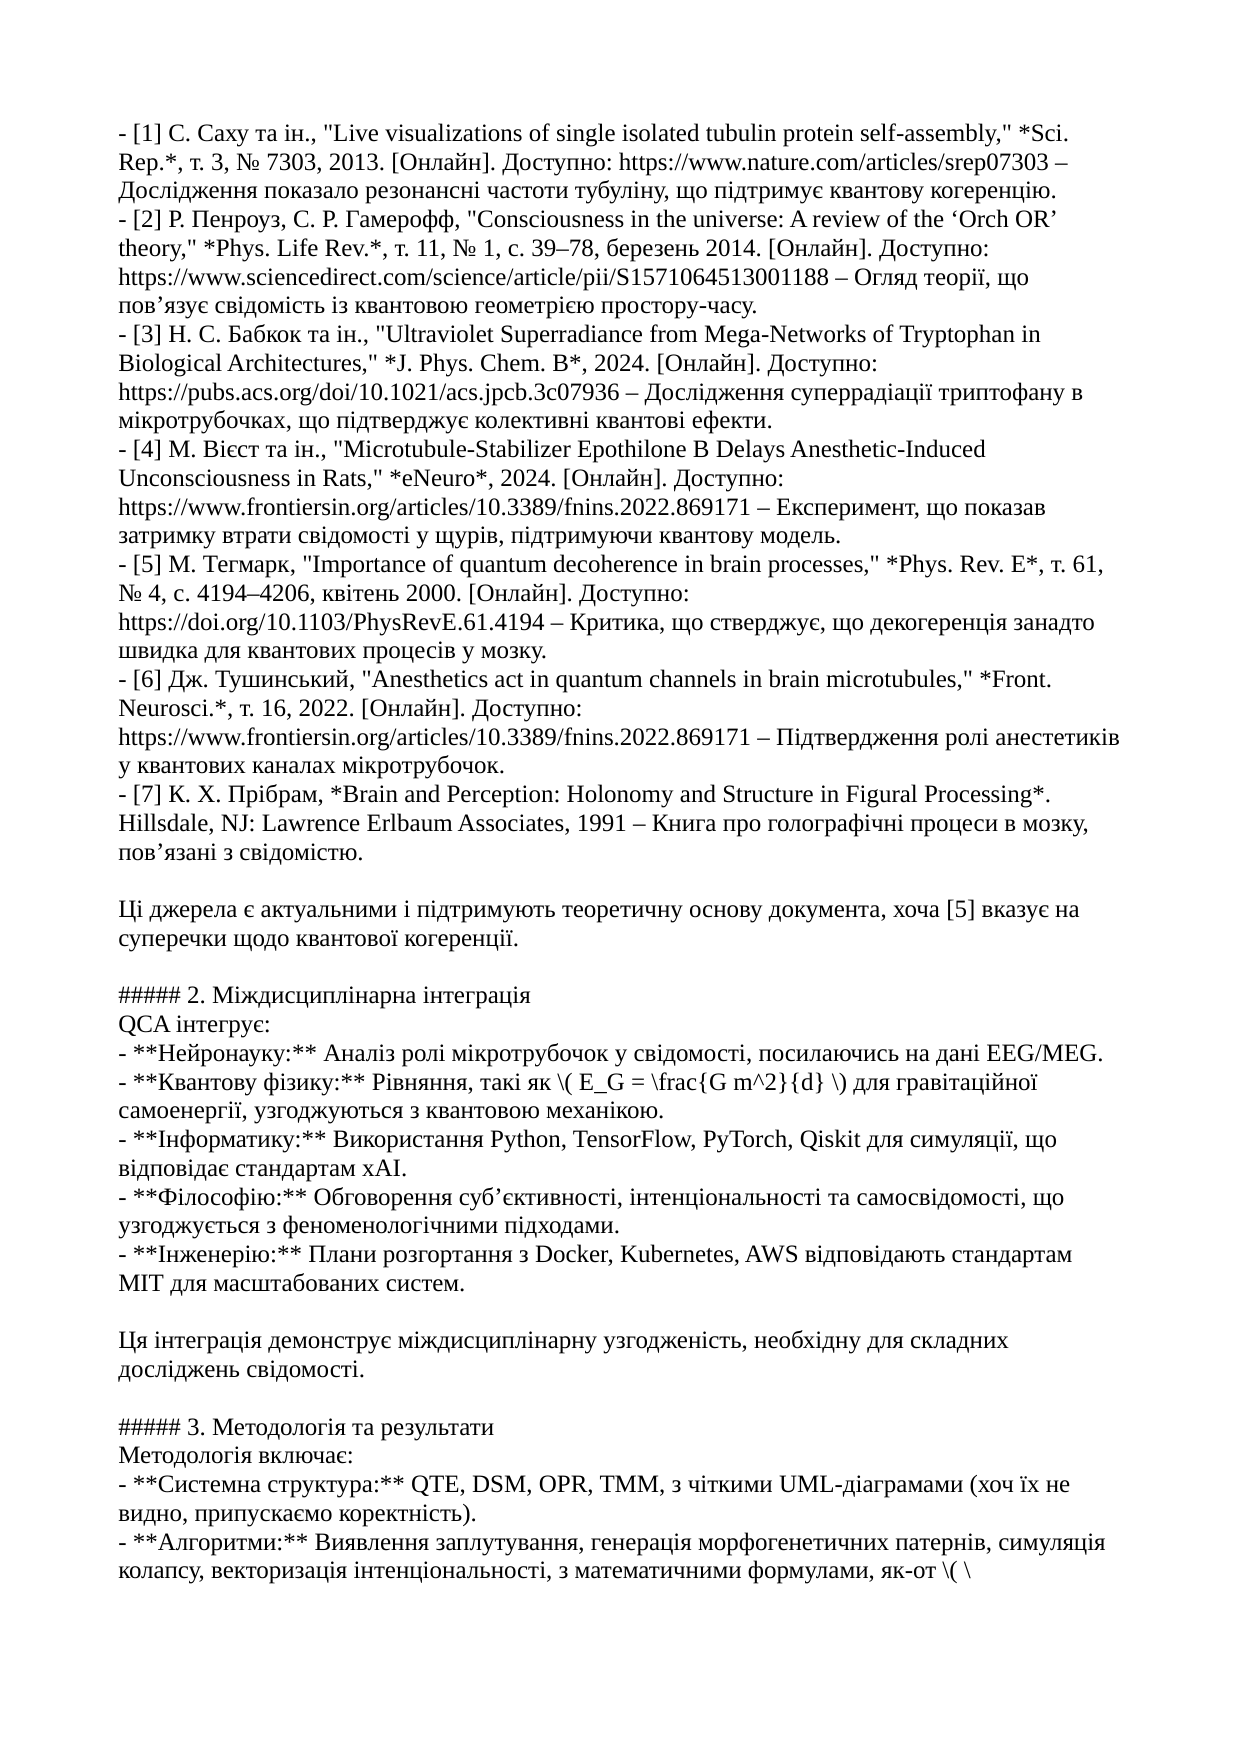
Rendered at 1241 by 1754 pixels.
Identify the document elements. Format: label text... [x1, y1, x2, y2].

text - **Інженерію:** Плани розгортання з Docker, Kubernetes, AWS відповідають стандартам МІТ для масштабованих систем. [118, 1239, 1122, 1297]
text - [6] Дж. Тушинський, "Anesthetics act in quantum channels in brain microtubules," *Front. Neurosci.*, т. 16, 2022. [Онлайн]. Доступно: https://www.frontiersin.org/articles/10.3389/fnins.2022.869171 – Підтвердження ролі анестетиків у квантових каналах мікротрубочок. [118, 664, 1122, 779]
text - **Філософію:** Обговорення суб’єктивності, інтенціональності та самосвідомості, що узгоджується з феноменологічними підходами. [118, 1182, 1122, 1239]
text QCA інтегрує: [118, 1009, 1122, 1038]
text Ці джерела є актуальними і підтримують теоретичну основу документа, хоча [5] вказує на суперечки щодо квантової когеренції. [118, 894, 1122, 952]
text ##### 2. Міждисциплінарна інтеграція [118, 981, 1122, 1009]
text - [4] М. Вієст та ін., "Microtubule-Stabilizer Epothilone B Delays Anesthetic-Induced Unconsciousness in Rats," *eNeuro*, 2024. [Онлайн]. Доступно: https://www.frontiersin.org/articles/10.3389/fnins.2022.869171 – Експеримент, що показав затримку втрати свідомості у щурів, підтримуючи квантову модель. [118, 434, 1122, 549]
text - [5] М. Тегмарк, "Importance of quantum decoherence in brain processes," *Phys. Rev. E*, т. 61, № 4, с. 4194–4206, квітень 2000. [Онлайн]. Доступно: https://doi.org/10.1103/PhysRevE.61.4194 – Критика, що стверджує, що декогеренція занадто швидка для квантових процесів у мозку. [118, 549, 1122, 664]
text Ця інтеграція демонструє міждисциплінарну узгодженість, необхідну для складних досліджень свідомості. [118, 1326, 1122, 1383]
text - [1] С. Саху та ін., "Live visualizations of single isolated tubulin protein self-assembly," *Sci. Rep.*, т. 3, № 7303, 2013. [Онлайн]. Доступно: https://www.nature.com/articles/srep07303 – Дослідження показало резонансні частоти тубуліну, що підтримує квантову когеренцію. [118, 118, 1122, 204]
text - **Інформатику:** Використання Python, TensorFlow, PyTorch, Qiskit для симуляції, що відповідає стандартам xAI. [118, 1124, 1122, 1182]
text - **Нейронауку:** Аналіз ролі мікротрубочок у свідомості, посилаючись на дані EEG/MEG. [118, 1038, 1122, 1067]
text - **Системна структура:** QTE, DSM, OPR, TMM, з чіткими UML-діаграмами (хоч їх не видно, припускаємо коректність). [118, 1469, 1122, 1527]
text - **Квантову фізику:** Рівняння, такі як \( E_G = \frac{G m^2}{d} \) для гравітаційної самоенергії, узгоджуються з квантовою механікою. [118, 1067, 1122, 1124]
text - [2] Р. Пенроуз, С. Р. Гамерофф, "Consciousness in the universe: A review of the ‘Orch OR’ theory," *Phys. Life Rev.*, т. 11, № 1, с. 39–78, березень 2014. [Онлайн]. Доступно: https://www.sciencedirect.com/science/article/pii/S1571064513001188 – Огляд теорії, що пов’язує свідомість із квантовою геометрією простору-часу. [118, 204, 1122, 319]
text - [7] К. Х. Прібрам, *Brain and Perception: Holonomy and Structure in Figural Processing*. Hillsdale, NJ: Lawrence Erlbaum Associates, 1991 – Книга про голографічні процеси в мозку, пов’язані з свідомістю. [118, 779, 1122, 866]
text Методологія включає: [118, 1441, 1122, 1469]
text ##### 3. Методологія та результати [118, 1412, 1122, 1441]
text - [3] Н. С. Бабкок та ін., "Ultraviolet Superradiance from Mega-Networks of Tryptophan in Biological Architectures," *J. Phys. Chem. B*, 2024. [Онлайн]. Доступно: https://pubs.acs.org/doi/10.1021/acs.jpcb.3c07936 – Дослідження суперрадіації триптофану в мікротрубочках, що підтверджує колективні квантові ефекти. [118, 319, 1122, 434]
text - **Алгоритми:** Виявлення заплутування, генерація морфогенетичних патернів, симуляція колапсу, векторизація інтенціональності, з математичними формулами, як-от \( \ [118, 1527, 1122, 1584]
